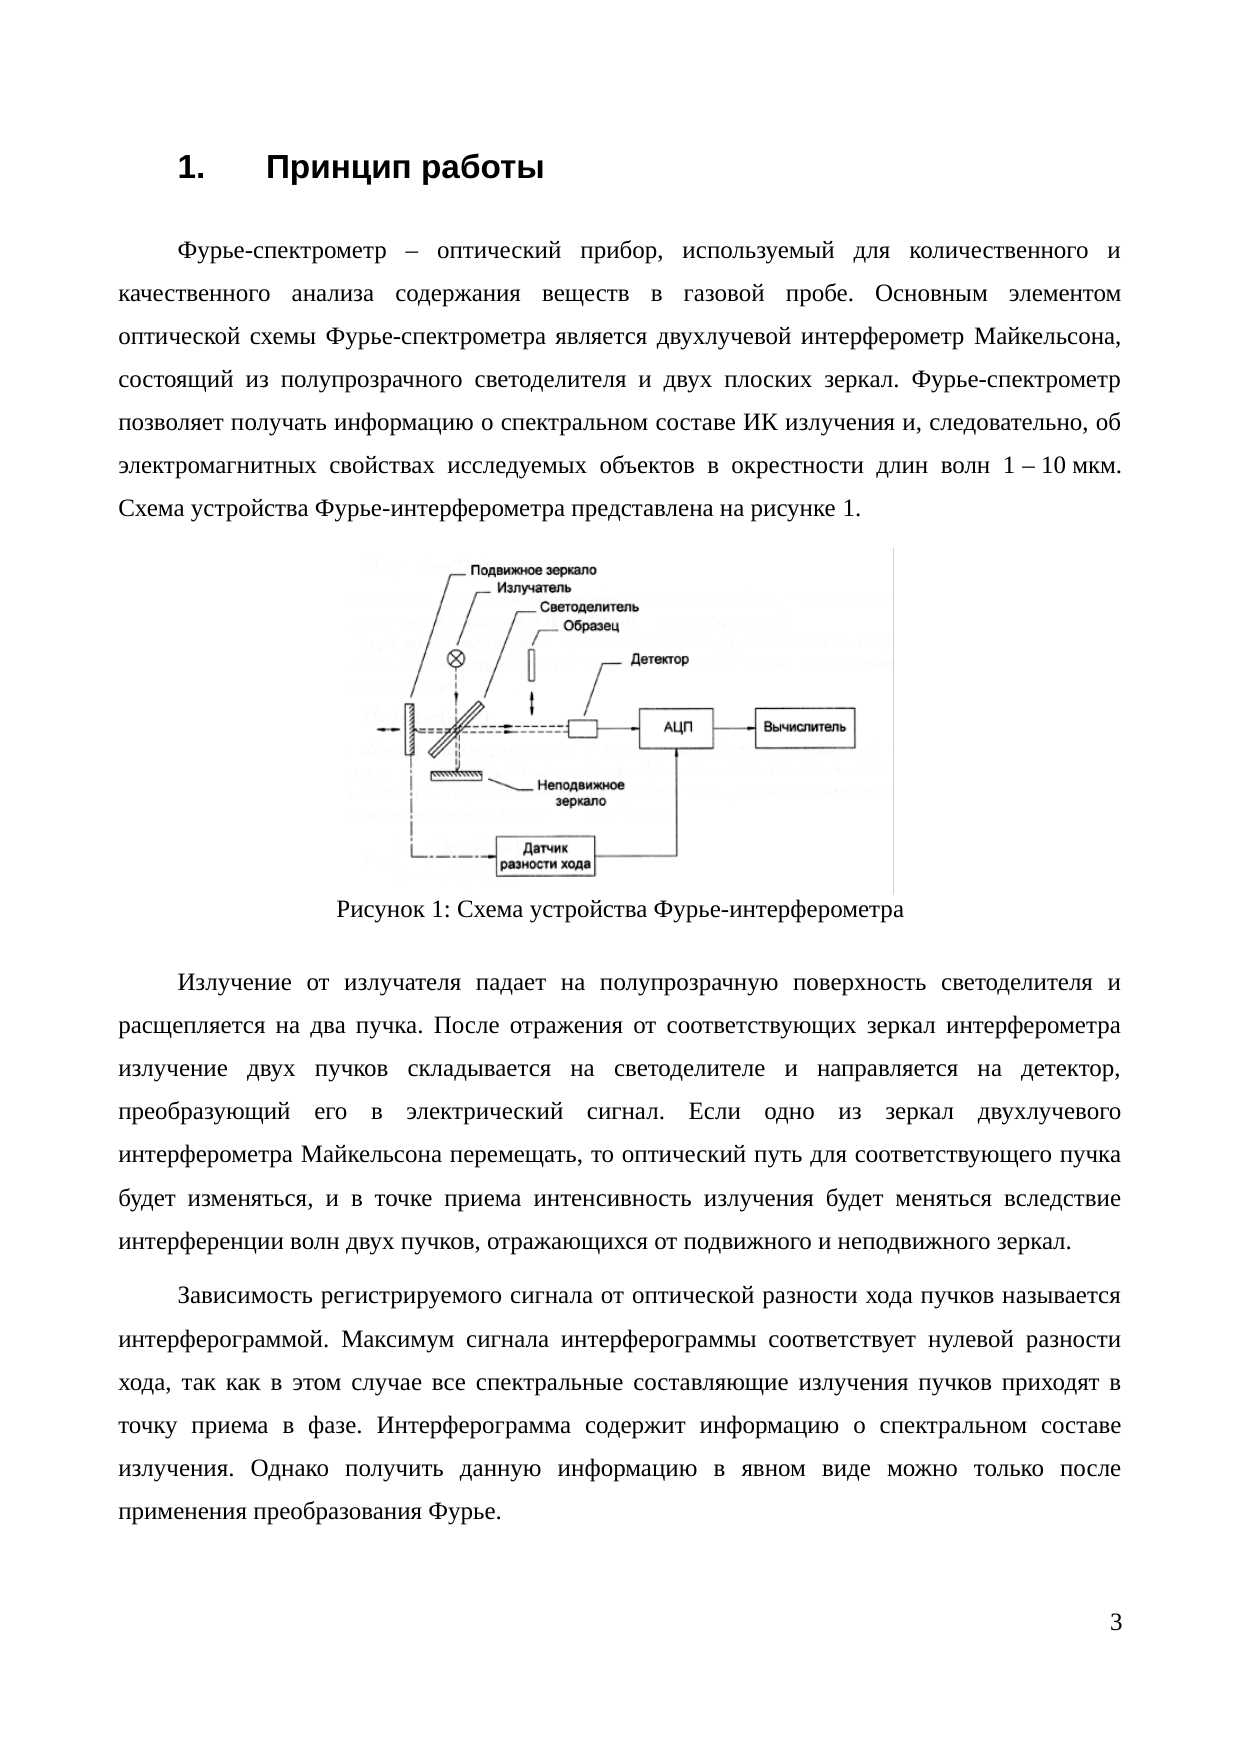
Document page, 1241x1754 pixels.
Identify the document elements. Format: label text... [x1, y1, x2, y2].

subtitle Принцип работы [118, 148, 1122, 186]
text Зависимость регистрируемого сигнала от оптической разности хода пучков называется интерферограммой. Максимум сигнала интерферограммы соответствует нулевой разности хода, так как в этом случае все спектральные составляющие излучения пучков приходят в точку приема в фазе. Интерферограмма содержит информацию о спектральном составе излучения. Однако получить данную информацию в явном виде можно только после применения преобразования Фурье. [118, 1281, 1122, 1525]
text Излучение от излучателя падает на полупрозрачную поверхность светоделителя и расщепляется на два пучка. После отражения от соответствующих зеркал интерферометра излучение двух пучков складывается на светоделителе и направляется на детектор, преобразующий его в электрический сигнал. Если одно из зеркал двухлучевого интерферометра Майкельсона перемещать, то оптический путь для соответствующего пучка будет изменяться, и в точке приема интенсивность излучения будет меняться вследствие интерференции волн двух пучков, отражающихся от подвижного и неподвижного зеркал. [118, 967, 1122, 1254]
picture [346, 548, 895, 895]
text Рисунок 1: Схема устройства Фурье-интерферометра [118, 894, 1122, 923]
text Фурье-спектрометр – оптический прибор, используемый для количественного и качественного анализа содержания веществ в газовой пробе. Основным элементом оптической схемы Фурье-спектрометра является двухлучевой интерферометр Майкельсона, состоящий из полупрозрачного светоделителя и двух плоских зеркал. Фурье-спектрометр позволяет получать информацию о спектральном составе ИК излучения и, следовательно, об электромагнитных свойствах исследуемых объектов в окрестности длин волн 1 – 10 мкм. Схема устройства Фурье-интерферометра представлена на рисунке 1. [118, 235, 1122, 522]
